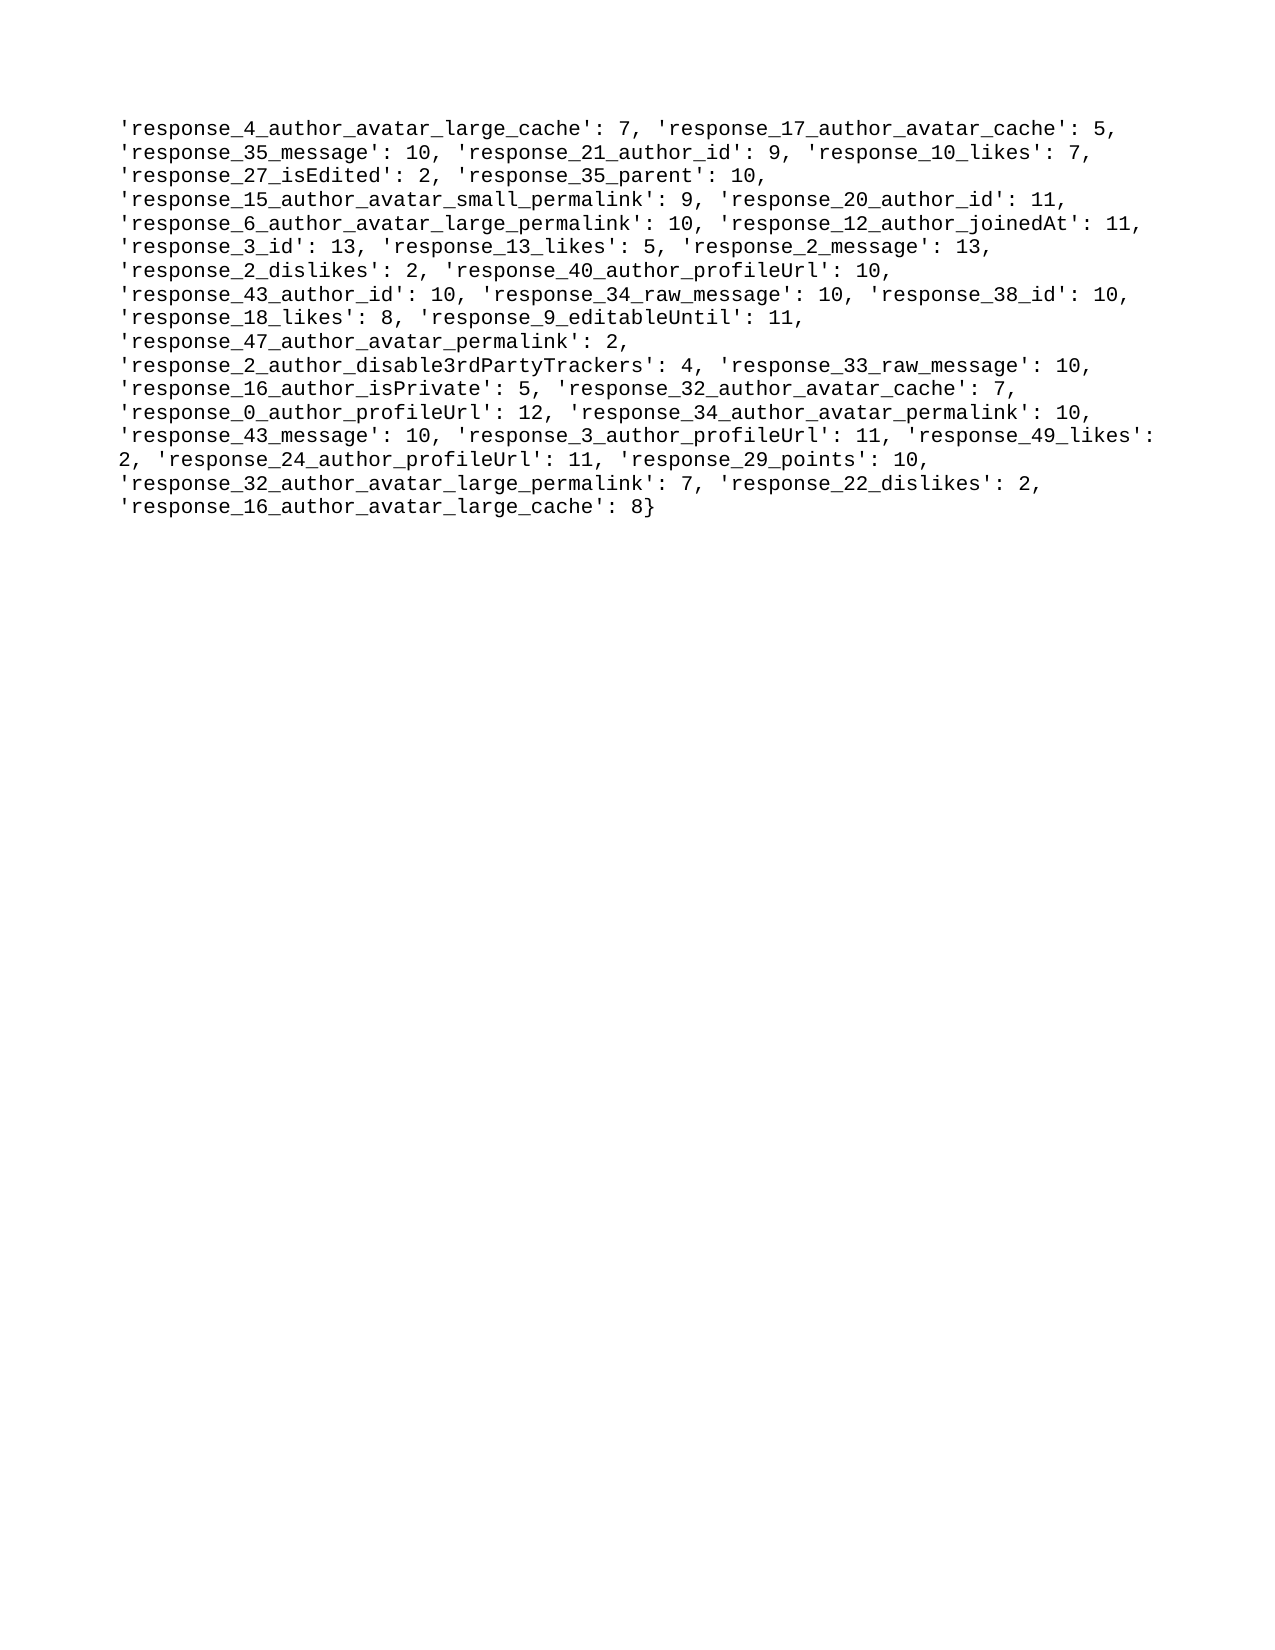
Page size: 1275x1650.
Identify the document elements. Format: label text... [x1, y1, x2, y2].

text 'response_4_author_avatar_large_cache': 7, 'response_17_author_avatar_cache': 5, 'response_35_message': 10, 'response_21_author_id': 9, 'response_10_likes': 7, 'response_27_isEdited': 2, 'response_35_parent': 10, 'response_15_author_avatar_small_permalink': 9, 'response_20_author_id': 11, 'response_6_author_avatar_large_permalink': 10, 'response_12_author_joinedAt': 11, 'response_3_id': 13, 'response_13_likes': 5, 'response_2_message': 13, 'response_2_dislikes': 2, 'response_40_author_profileUrl': 10, 'response_43_author_id': 10, 'response_34_raw_message': 10, 'response_38_id': 10, 'response_18_likes': 8, 'response_9_editableUntil': 11, 'response_47_author_avatar_permalink': 2, 'response_2_author_disable3rdPartyTrackers': 4, 'response_33_raw_message': 10, 'response_16_author_isPrivate': 5, 'response_32_author_avatar_cache': 7, 'response_0_author_profileUrl': 12, 'response_34_author_avatar_permalink': 10, 'response_43_message': 10, 'response_3_author_profileUrl': 11, 'response_49_likes': 2, 'response_24_author_profileUrl': 11, 'response_29_points': 10, 'response_32_author_avatar_large_permalink': 7, 'response_22_dislikes': 2, 'response_16_author_avatar_large_cache': 8} [118, 118, 1157, 520]
